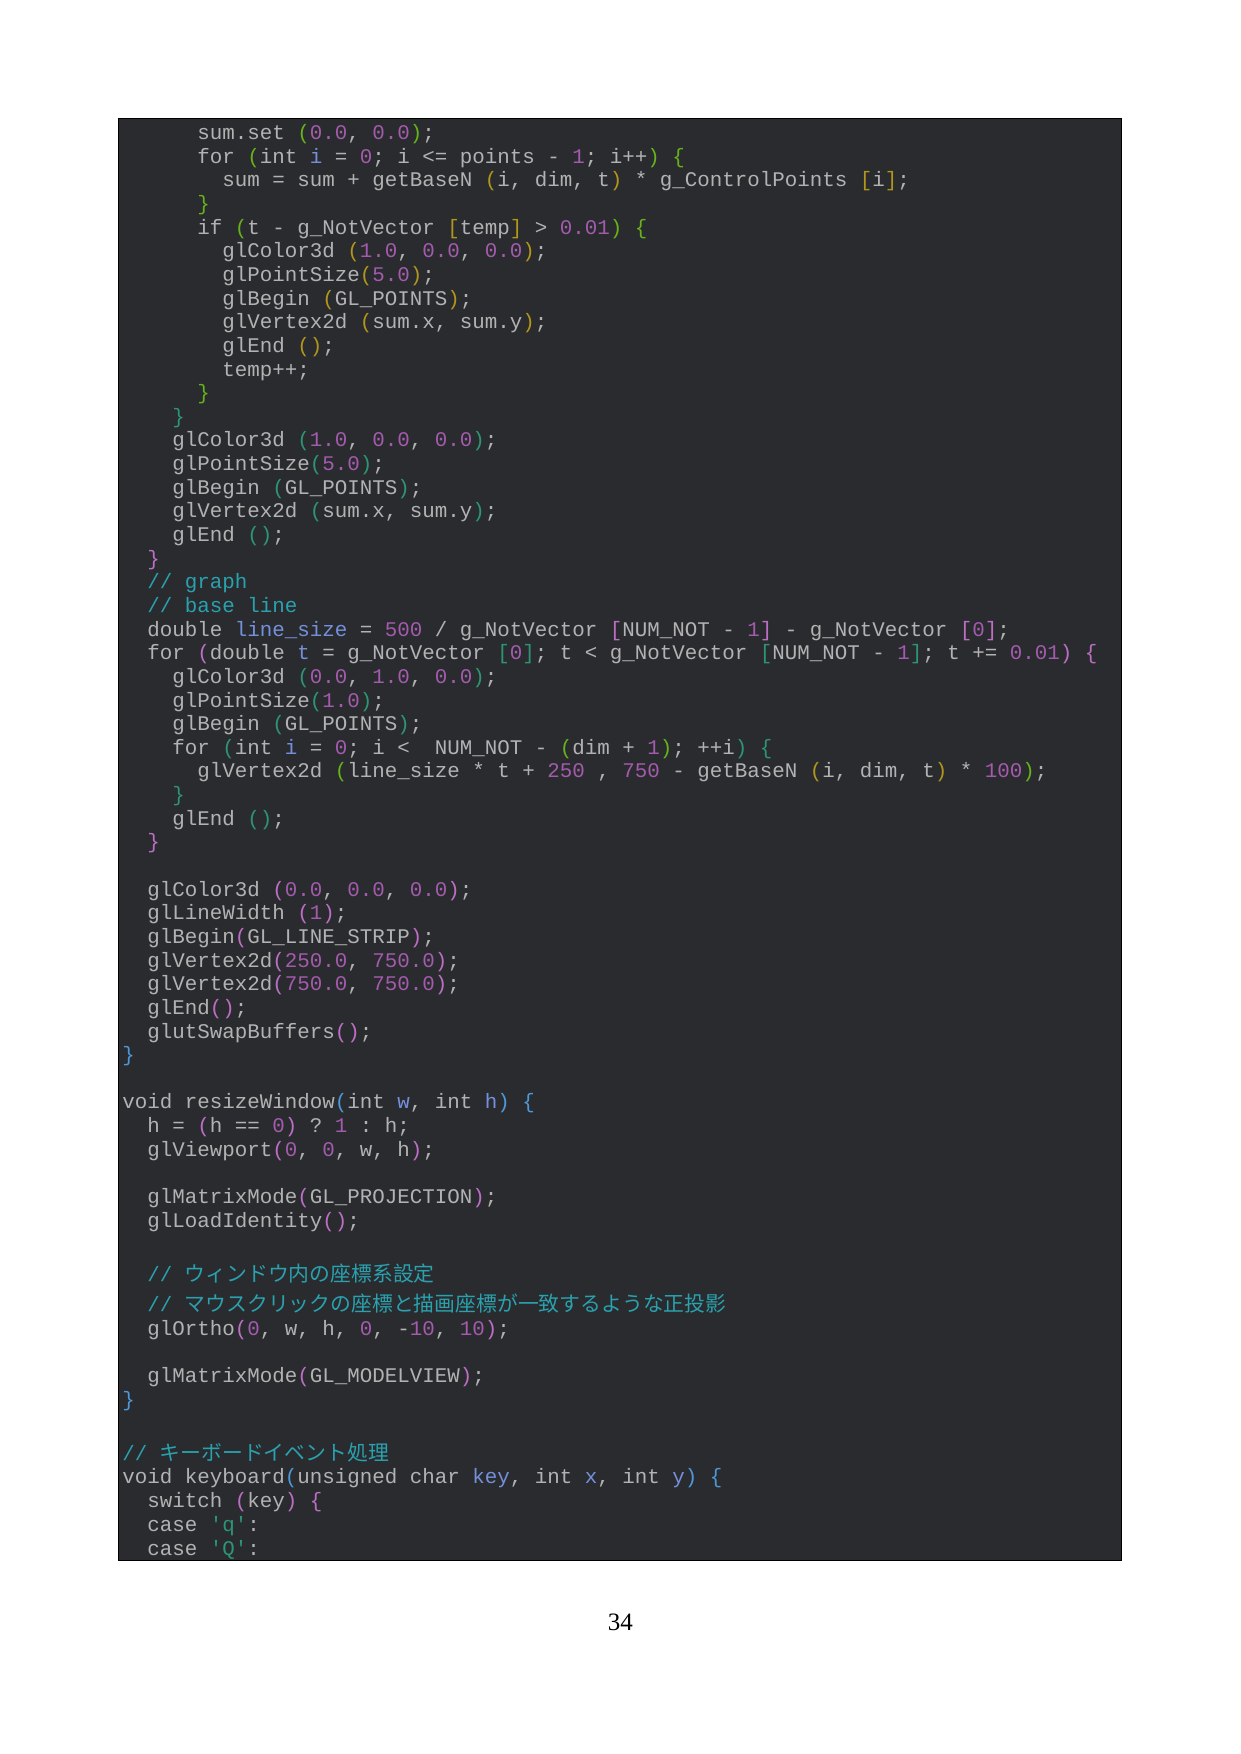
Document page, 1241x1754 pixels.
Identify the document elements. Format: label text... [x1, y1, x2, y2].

text glBegin (GL_POINTS); [119, 284, 1121, 307]
text case 'Q': [119, 1533, 1121, 1560]
text glVertex2d (sum.x, sum.y); [119, 307, 1121, 331]
text sum = sum + getBaseN (i, dim, t) * g_ControlPoints [i]; [119, 165, 1121, 189]
text } [119, 378, 1121, 402]
text void resizeWindow(int w, int h) { [119, 1088, 1121, 1111]
text glMatrixMode(GL_MODELVIEW); [119, 1361, 1121, 1385]
text glEnd (); [119, 520, 1121, 544]
text } [119, 780, 1121, 804]
text sum.set (0.0, 0.0); [119, 119, 1121, 142]
text glBegin(GL_LINE_STRIP); [119, 922, 1121, 946]
text temp++; [119, 354, 1121, 378]
text double line_size = 500 / g_NotVector [NUM_NOT - 1] - g_NotVector [0]; [119, 615, 1121, 638]
text } [119, 1040, 1121, 1064]
text } [119, 544, 1121, 567]
text } [119, 402, 1121, 426]
text glLineWidth (1); [119, 898, 1121, 922]
text glColor3d (1.0, 0.0, 0.0); [119, 426, 1121, 449]
text for (int i = 0; i < NUM_NOT - (dim + 1); ++i) { [119, 733, 1121, 757]
text // キーボードイベント処理 [119, 1432, 1121, 1463]
text for (double t = g_NotVector [0]; t < g_NotVector [NUM_NOT - 1]; t += 0.01) { [119, 638, 1121, 662]
text if (t - g_NotVector [temp] > 0.01) { [119, 213, 1121, 236]
text glMatrixMode(GL_PROJECTION); [119, 1182, 1121, 1206]
text for (int i = 0; i <= points - 1; i++) { [119, 142, 1121, 165]
text // graph [119, 567, 1121, 591]
text glVertex2d (sum.x, sum.y); [119, 496, 1121, 520]
text // base line [119, 591, 1121, 615]
text } [119, 1385, 1121, 1408]
text // マウスクリックの座標と描画座標が一致するような正投影 [119, 1283, 1121, 1314]
text glLoadIdentity(); [119, 1206, 1121, 1229]
text glOrtho(0, w, h, 0, -10, 10); [119, 1314, 1121, 1338]
text case 'q': [119, 1510, 1121, 1533]
text } [119, 189, 1121, 213]
text glBegin (GL_POINTS); [119, 473, 1121, 496]
text void keyboard(unsigned char key, int x, int y) { [119, 1463, 1121, 1486]
text glColor3d (0.0, 1.0, 0.0); [119, 662, 1121, 686]
text } [119, 827, 1121, 851]
text glBegin (GL_POINTS); [119, 709, 1121, 733]
text switch (key) { [119, 1486, 1121, 1510]
text glColor3d (0.0, 0.0, 0.0); [119, 875, 1121, 898]
text glutSwapBuffers(); [119, 1017, 1121, 1040]
text glVertex2d(750.0, 750.0); [119, 969, 1121, 993]
text glViewport(0, 0, w, h); [119, 1135, 1121, 1158]
text glVertex2d (line_size * t + 250 , 750 - getBaseN (i, dim, t) * 100); [119, 757, 1121, 780]
text glEnd (); [119, 331, 1121, 354]
text glEnd(); [119, 993, 1121, 1017]
text glVertex2d(250.0, 750.0); [119, 946, 1121, 969]
text glEnd (); [119, 804, 1121, 827]
text glColor3d (1.0, 0.0, 0.0); [119, 236, 1121, 260]
text // ウィンドウ内の座標系設定 [119, 1253, 1121, 1283]
text glPointSize(1.0); [119, 686, 1121, 709]
text h = (h == 0) ? 1 : h; [119, 1111, 1121, 1135]
text glPointSize(5.0); [119, 260, 1121, 284]
text glPointSize(5.0); [119, 449, 1121, 473]
